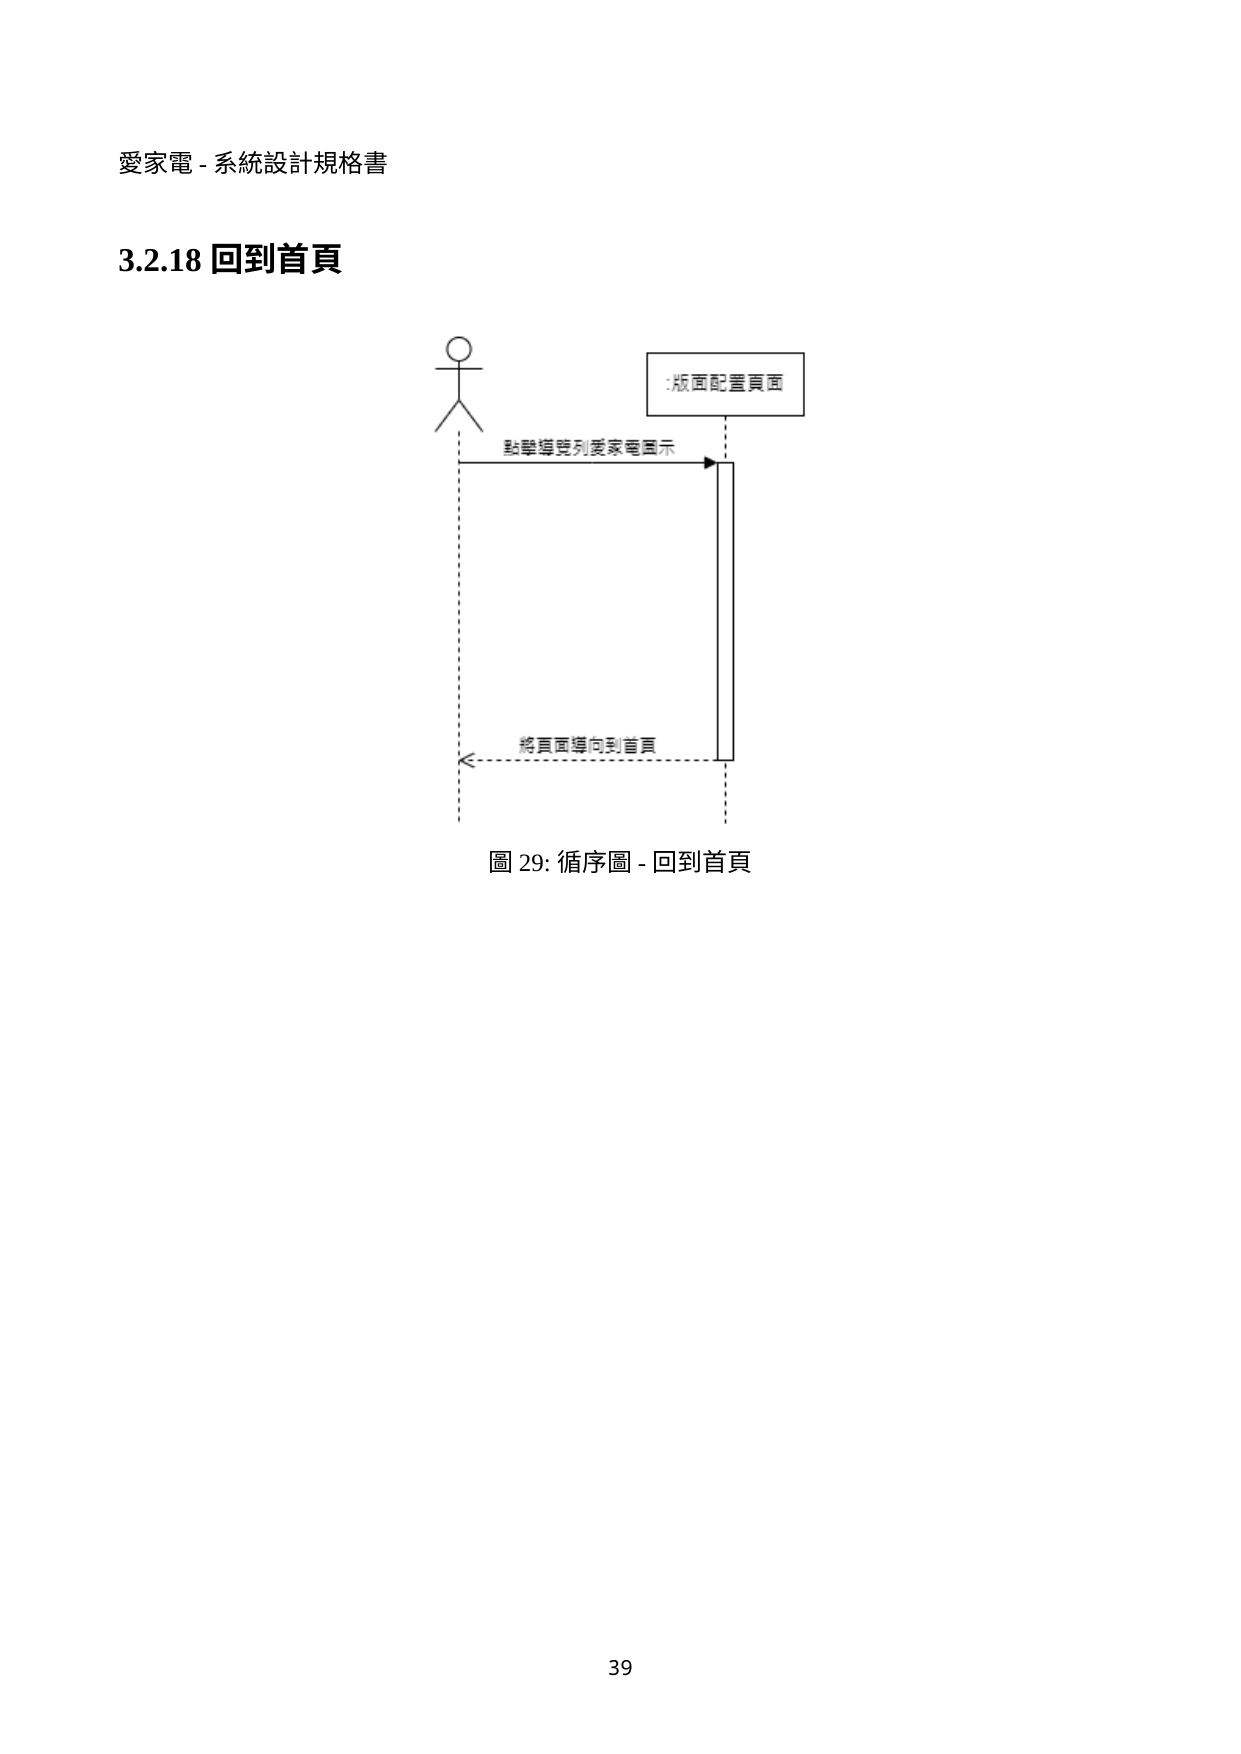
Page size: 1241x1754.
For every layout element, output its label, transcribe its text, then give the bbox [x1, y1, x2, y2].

subtitle 3.2.18 回到首頁 [118, 232, 1122, 281]
picture [424, 326, 816, 835]
text 圖 29: 循序圖 - 回到首頁 [425, 835, 815, 879]
